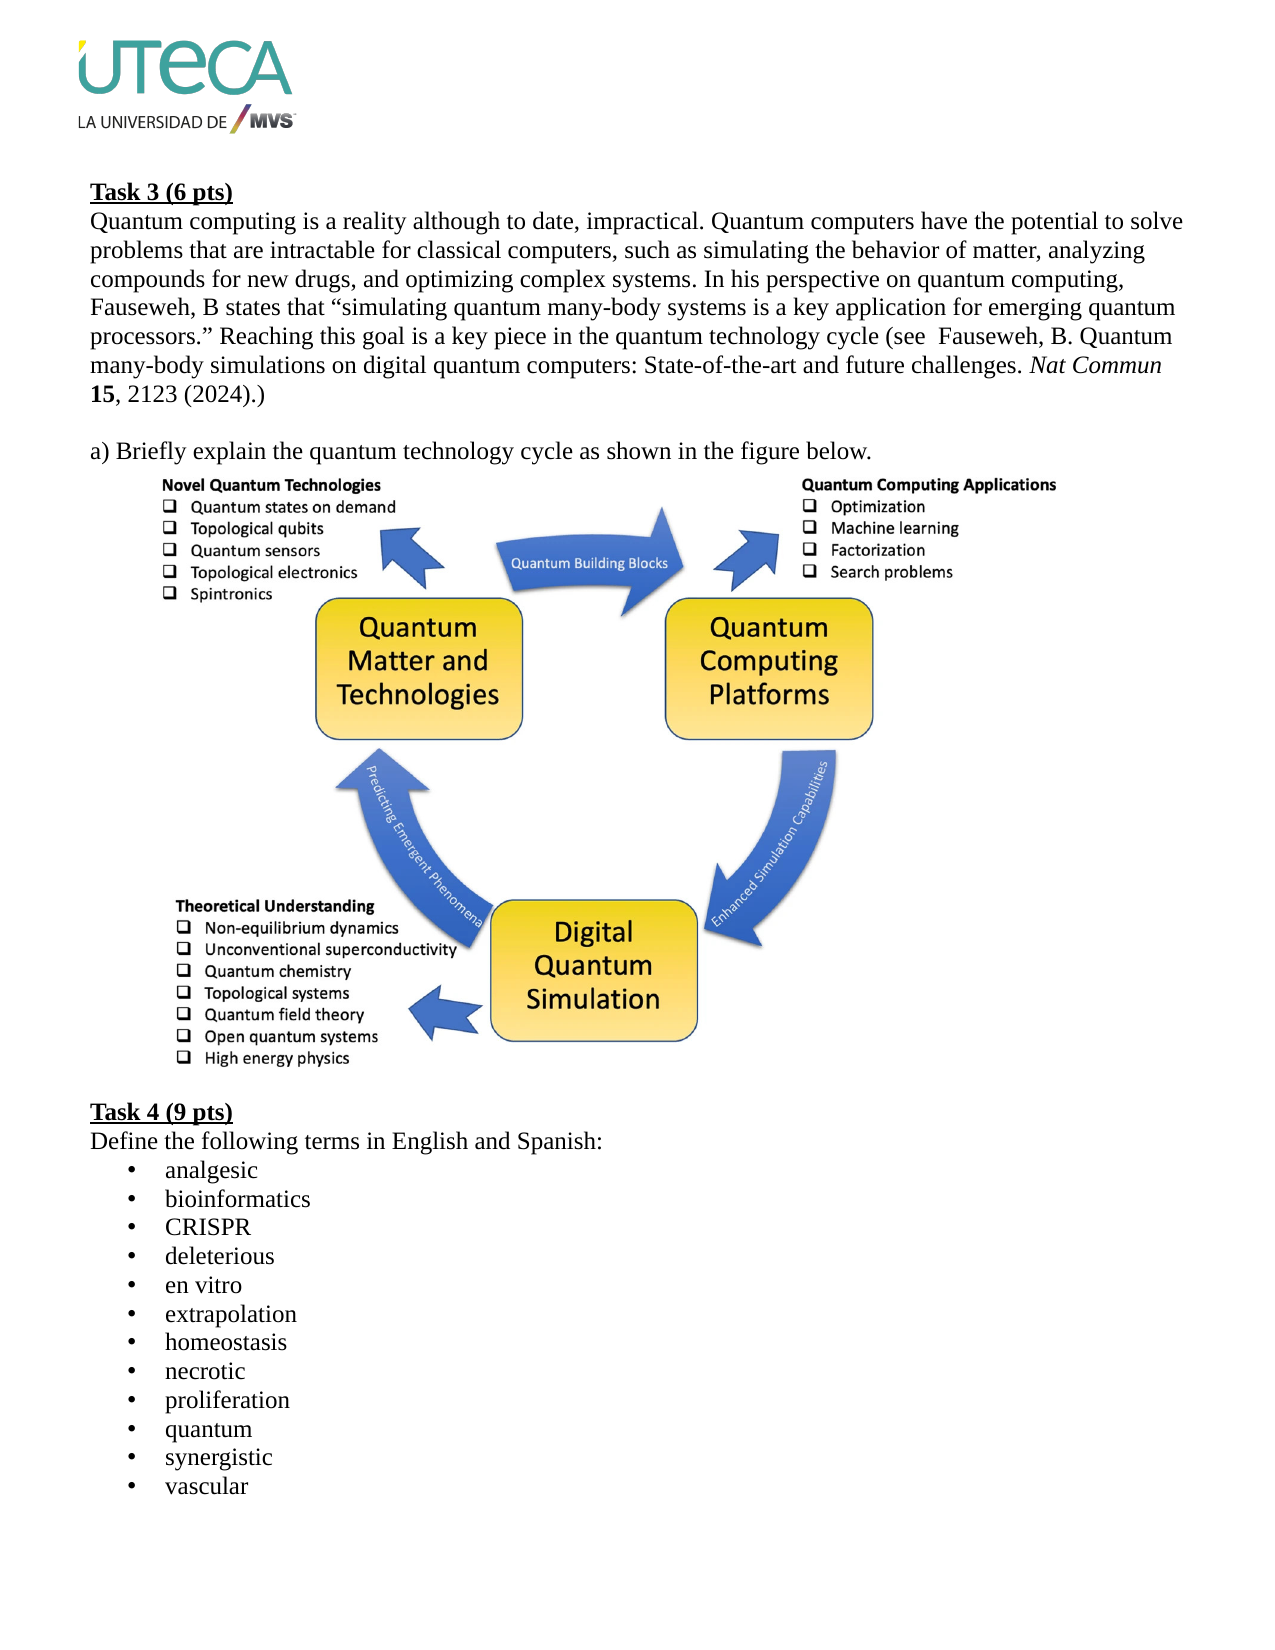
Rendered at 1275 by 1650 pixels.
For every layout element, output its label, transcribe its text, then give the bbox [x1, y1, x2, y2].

list bioinformatics [127, 1184, 1185, 1212]
text Define the following terms in English and Spanish: [90, 1126, 1185, 1155]
picture [76, 36, 299, 138]
list en vitro [127, 1270, 1185, 1299]
text Task 4 (9 pts) [90, 1097, 1185, 1126]
text a) Briefly explain the quantum technology cycle as shown in the figure below. [90, 436, 1185, 465]
list vascular [127, 1471, 1185, 1500]
list analgesic [127, 1155, 1185, 1184]
picture [162, 477, 1057, 1068]
list necrotic [127, 1356, 1185, 1385]
list extrapolation [127, 1299, 1185, 1327]
text Quantum computing is a reality although to date, impractical. Quantum computers have the potential to solve problems that are intractable for classical computers, such as simulating the behavior of matter, analyzing compounds for new drugs, and optimizing complex systems. In his perspective on quantum computing, Fauseweh, B states that “simulating quantum many-body systems is a key application for emerging quantum processors.” Reaching this goal is a key piece in the quantum technology cycle (see Fauseweh, B. Quantum many-body simulations on digital quantum computers: State-of-the-art and future challenges. Nat Commun 15, 2123 (2024).) [90, 206, 1185, 407]
list synergistic [127, 1442, 1185, 1471]
list proliferation [127, 1385, 1185, 1414]
list homeostasis [127, 1327, 1185, 1356]
list quantum [127, 1414, 1185, 1442]
text Task 3 (6 pts) [90, 177, 1185, 206]
list deleterious [127, 1241, 1185, 1270]
list CRISPR [127, 1212, 1185, 1241]
